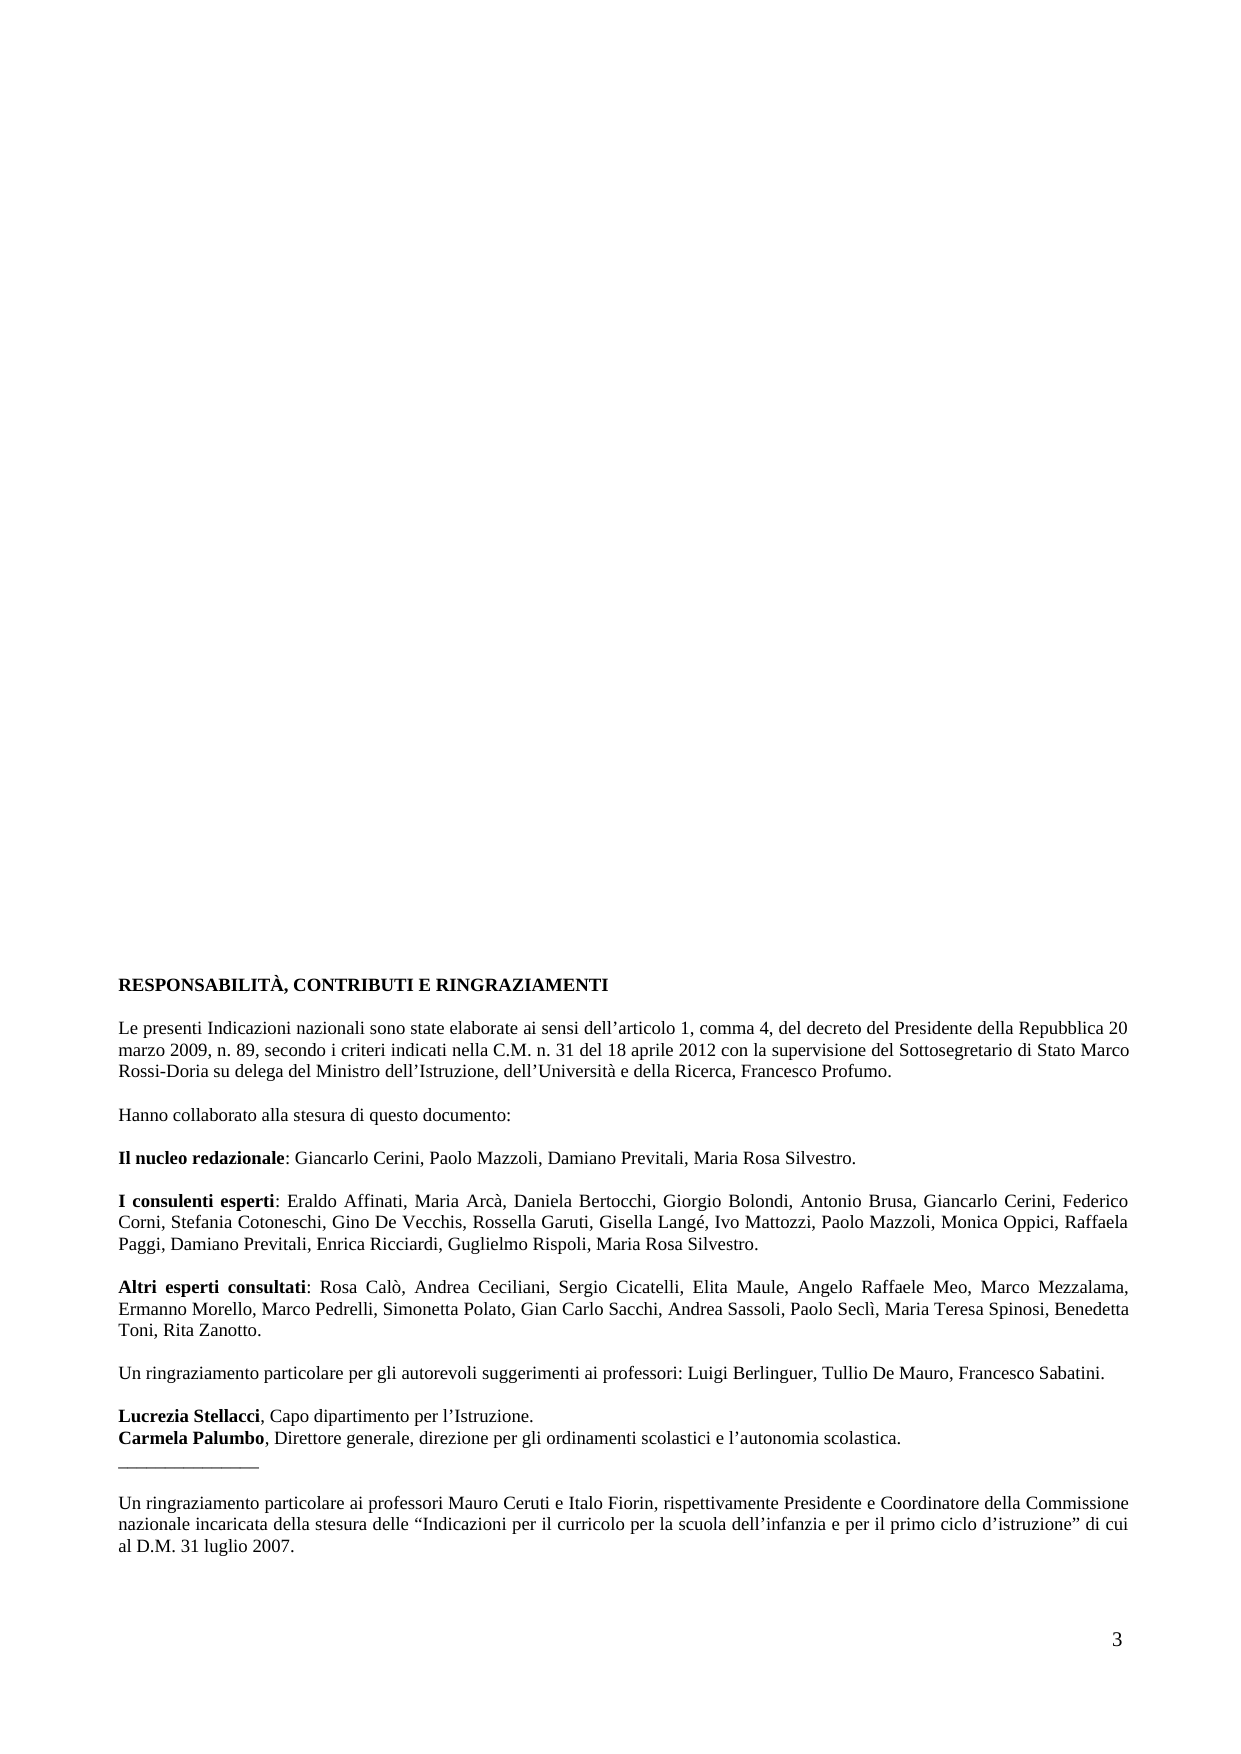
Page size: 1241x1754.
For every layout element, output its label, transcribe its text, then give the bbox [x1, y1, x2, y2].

text Hanno collaborato alla stesura di questo documento: [118, 1103, 1131, 1125]
text Lucrezia Stellacci, Capo dipartimento per l’Istruzione. [118, 1405, 1131, 1427]
text Un ringraziamento particolare per gli autorevoli suggerimenti ai professori: Luigi Berlinguer, Tullio De Mauro, Francesco Sabatini. [118, 1362, 1131, 1384]
text Un ringraziamento particolare ai professori Mauro Ceruti e Italo Fiorin, rispettivamente Presidente e Coordinatore della Commissione nazionale incaricata della stesura delle “Indicazioni per il curricolo per la scuola dell’infanzia e per il primo ciclo d’istruzione” di cui al D.M. 31 luglio 2007. [118, 1492, 1131, 1556]
text RESPONSABILITÀ, CONTRIBUTI E RINGRAZIAMENTI [118, 974, 1131, 996]
text Le presenti Indicazioni nazionali sono state elaborate ai sensi dell’articolo 1, comma 4, del decreto del Presidente della Repubblica 20 marzo 2009, n. 89, secondo i criteri indicati nella C.M. n. 31 del 18 aprile 2012 con la supervisione del Sottosegretario di Stato Marco Rossi-Doria su delega del Ministro dell’Istruzione, dell’Università e della Ricerca, Francesco Profumo. [118, 1017, 1131, 1082]
text Altri esperti consultati: Rosa Calò, Andrea Ceciliani, Sergio Cicatelli, Elita Maule, Angelo Raffaele Meo, Marco Mezzalama, Ermanno Morello, Marco Pedrelli, Simonetta Polato, Gian Carlo Sacchi, Andrea Sassoli, Paolo Seclì, Maria Teresa Spinosi, Benedetta Toni, Rita Zanotto. [118, 1276, 1131, 1341]
text _______________ [118, 1448, 1131, 1470]
text I consulenti esperti: Eraldo Affinati, Maria Arcà, Daniela Bertocchi, Giorgio Bolondi, Antonio Brusa, Giancarlo Cerini, Federico Corni, Stefania Cotoneschi, Gino De Vecchis, Rossella Garuti, Gisella Langé, Ivo Mattozzi, Paolo Mazzoli, Monica Oppici, Raffaela Paggi, Damiano Previtali, Enrica Ricciardi, Guglielmo Rispoli, Maria Rosa Silvestro. [118, 1190, 1131, 1254]
text Carmela Palumbo, Direttore generale, direzione per gli ordinamenti scolastici e l’autonomia scolastica. [118, 1427, 1131, 1448]
text Il nucleo redazionale: Giancarlo Cerini, Paolo Mazzoli, Damiano Previtali, Maria Rosa Silvestro. [118, 1147, 1131, 1168]
